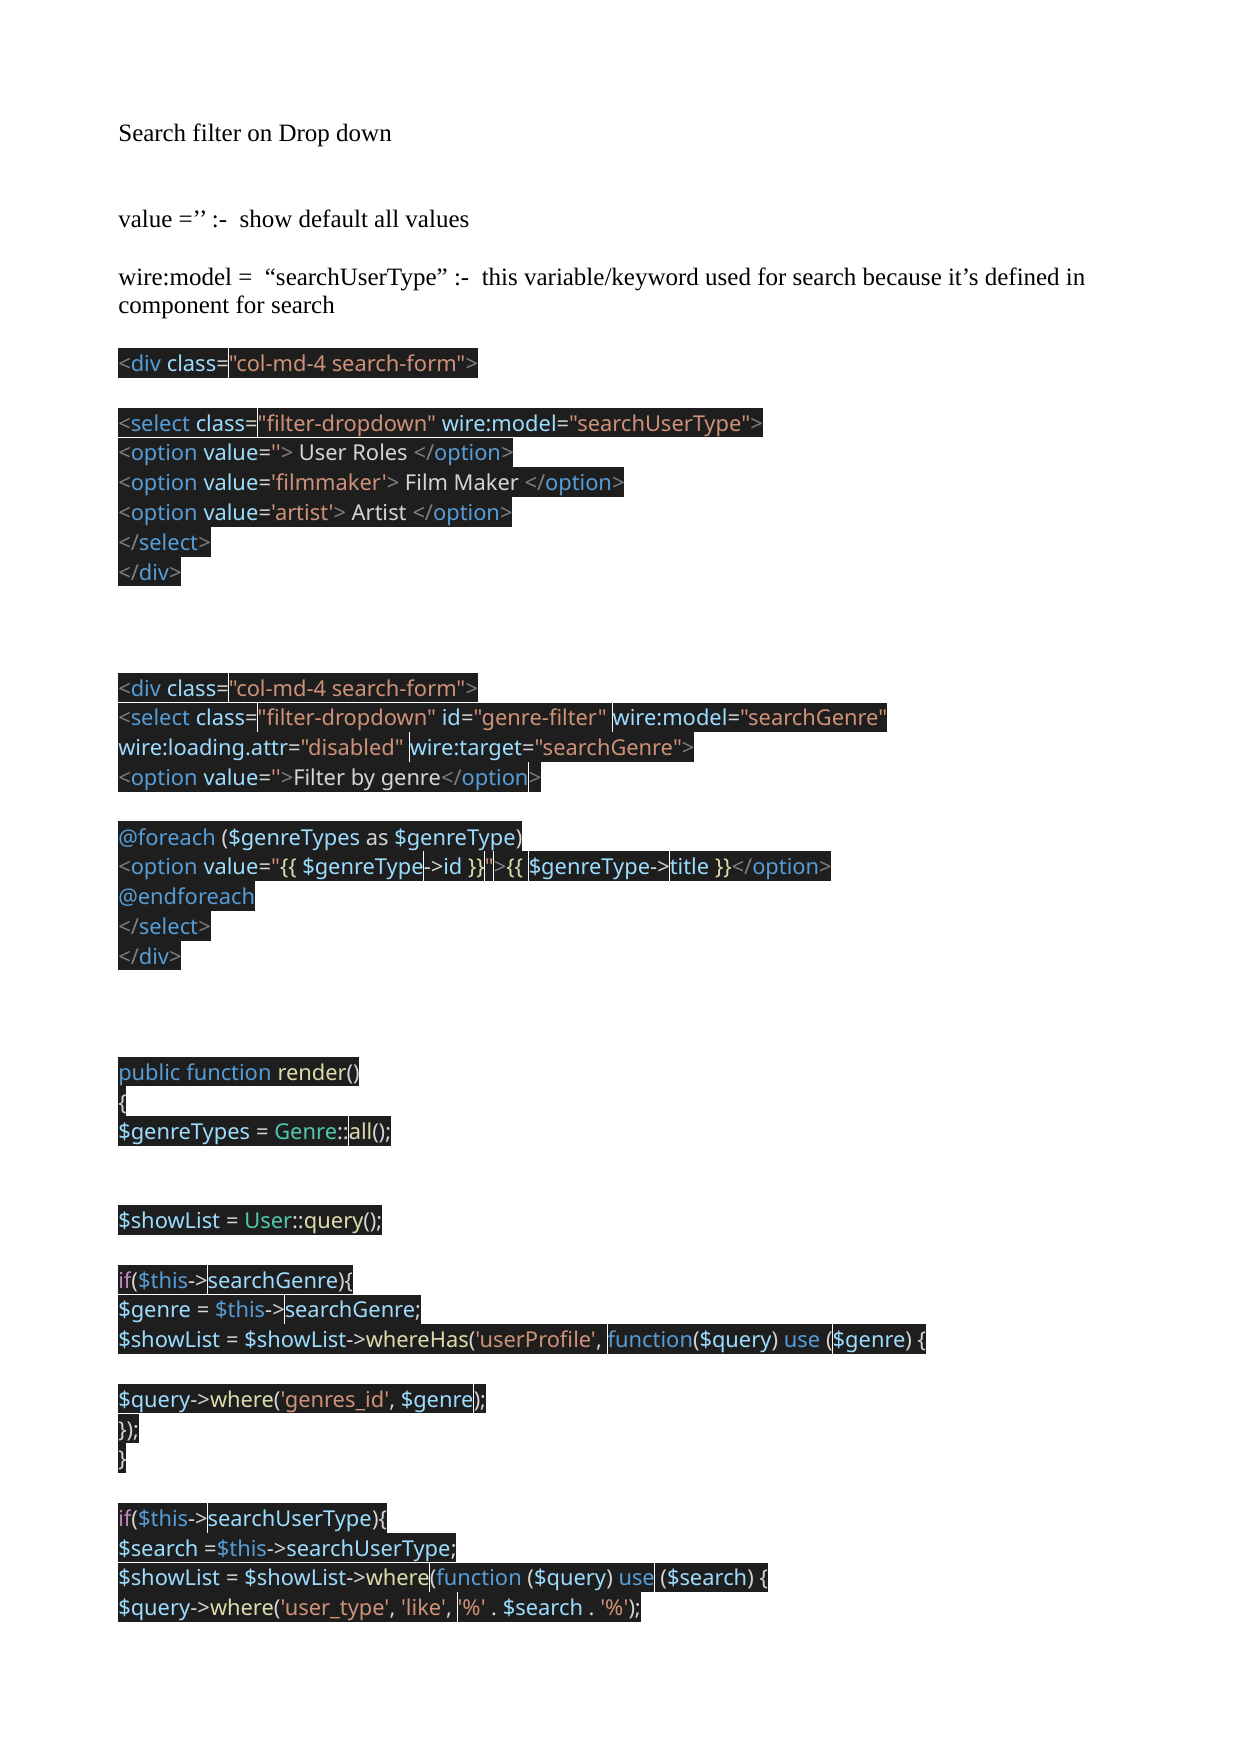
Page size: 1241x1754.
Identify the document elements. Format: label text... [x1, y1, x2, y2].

text <select class="filter-dropdown" wire:model="searchUserType"> [118, 408, 1122, 437]
text </select> [118, 527, 1122, 557]
text <option value=''> User Roles </option> [118, 437, 1122, 467]
text $query->where('user_type', 'like', '%' . $search . '%'); [118, 1592, 1122, 1622]
text Search filter on Drop down [118, 118, 1122, 147]
text if($this->searchGenre){ [118, 1265, 1122, 1294]
text $showList = $showList->where(function ($query) use ($search) { [118, 1562, 1122, 1592]
text </div> [118, 941, 1122, 970]
text wire:loading.attr="disabled" wire:target="searchGenre"> [118, 732, 1122, 762]
text <option value='filmmaker'> Film Maker </option> [118, 467, 1122, 497]
text <option value='artist'> Artist </option> [118, 497, 1122, 527]
text }); [118, 1413, 1122, 1443]
text $showList = $showList->whereHas('userProfile', function($query) use ($genre) { [118, 1324, 1122, 1354]
text </select> [118, 911, 1122, 941]
text public function render() [118, 1057, 1122, 1086]
text <option value=''>Filter by genre</option> [118, 762, 1122, 792]
text $genre = $this->searchGenre; [118, 1294, 1122, 1324]
text } [118, 1443, 1122, 1473]
text <select class="filter-dropdown" id="genre-filter" wire:model="searchGenre" [118, 702, 1122, 732]
text @endforeach [118, 881, 1122, 911]
text $genreTypes = Genre::all(); [118, 1116, 1122, 1146]
text $showList = User::query(); [118, 1205, 1122, 1235]
text <div class="col-md-4 search-form"> [118, 673, 1122, 702]
text wire:model = “searchUserType” :- this variable/keyword used for search because it’s defined in component for search [118, 262, 1122, 319]
text <option value="{{ $genreType->id }}">{{ $genreType->title }}</option> [118, 851, 1122, 881]
text <div class="col-md-4 search-form"> [118, 348, 1122, 378]
text $search =$this->searchUserType; [118, 1533, 1122, 1562]
text </div> [118, 557, 1122, 586]
text if($this->searchUserType){ [118, 1503, 1122, 1533]
text @foreach ($genreTypes as $genreType) [118, 821, 1122, 851]
text $query->where('genres_id', $genre); [118, 1384, 1122, 1413]
text { [118, 1086, 1122, 1116]
text value =’’ :- show default all values [118, 204, 1122, 233]
